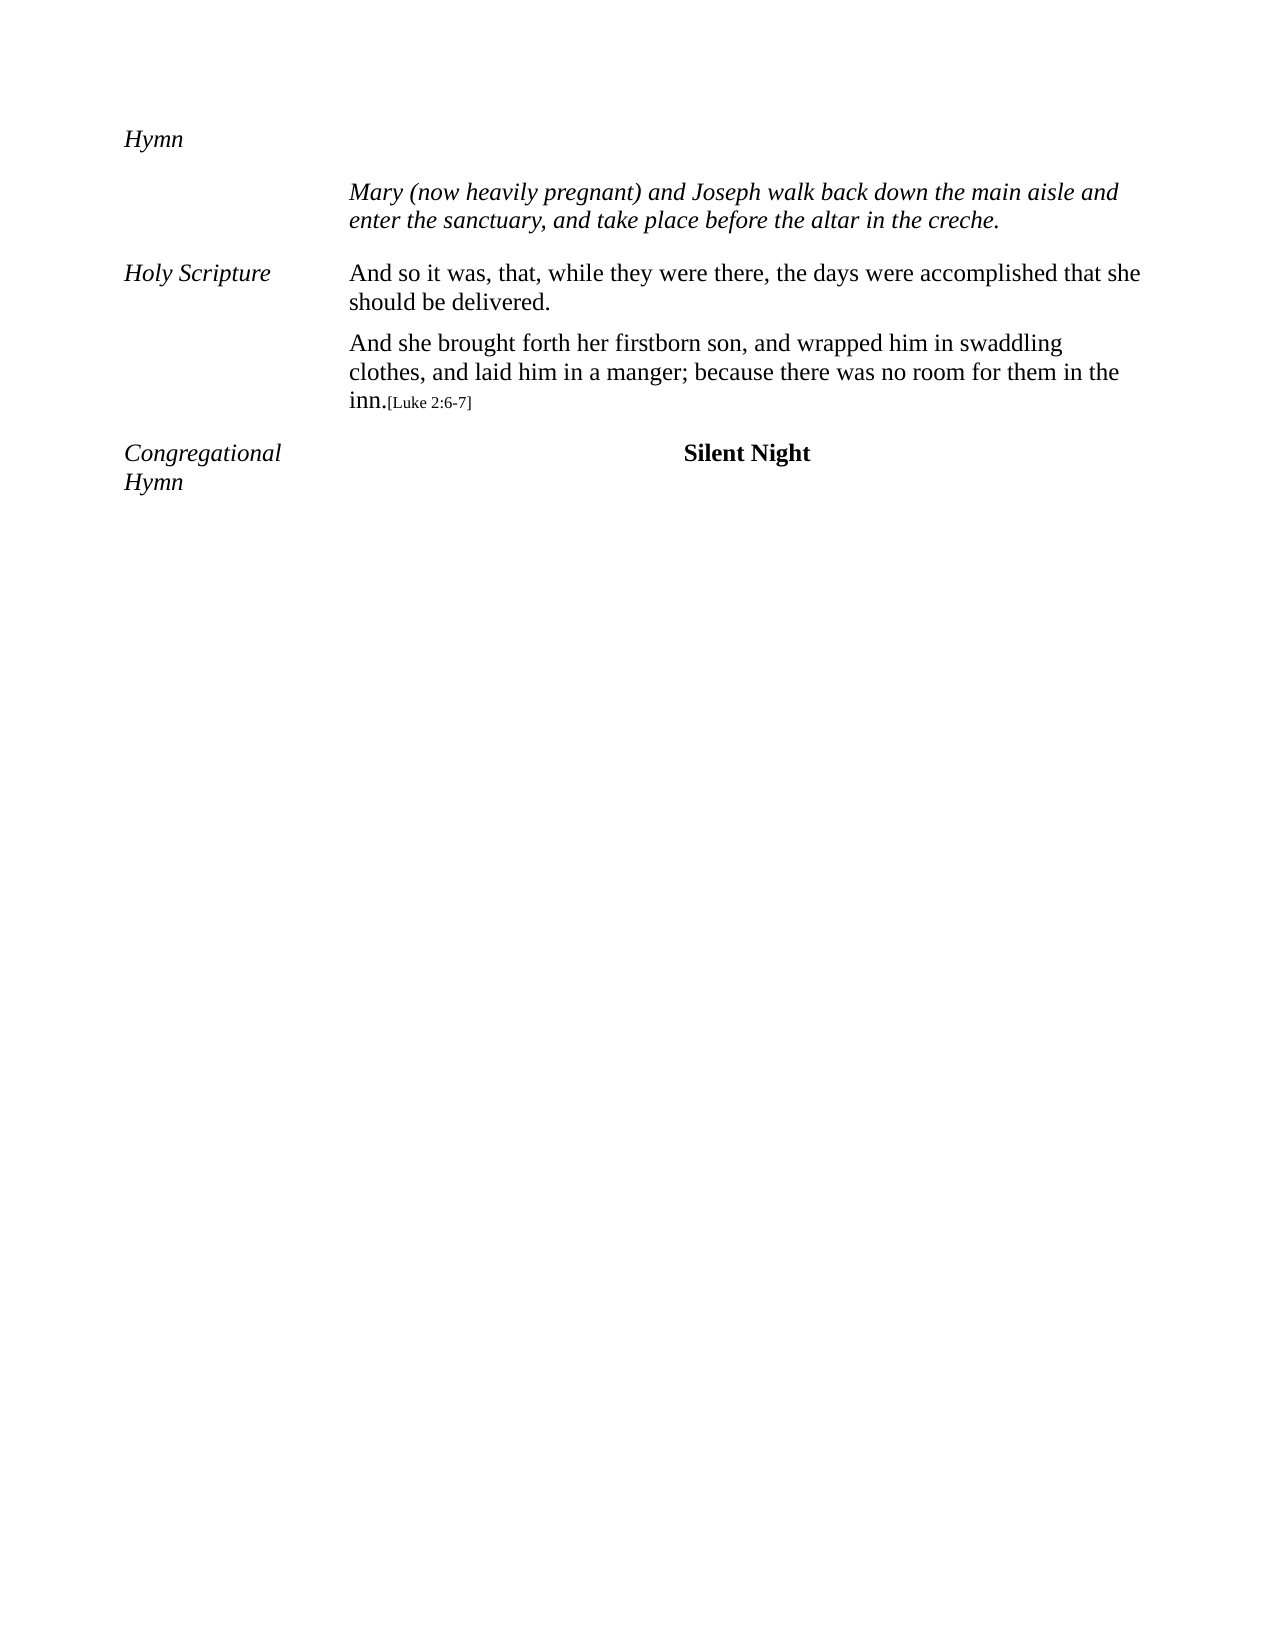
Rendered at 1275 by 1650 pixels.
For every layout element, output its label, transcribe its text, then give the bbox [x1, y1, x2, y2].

table_cell Holy Scripture [118, 252, 343, 432]
table_cell [343, 118, 1151, 171]
table_cell Hymn [118, 118, 343, 171]
table_cell Mary (now heavily pregnant) and Joseph walk back down the main aisle and enter the sanctuary, and take place before the altar in the creche. [343, 171, 1151, 252]
table_cell [118, 171, 343, 252]
table_cell And so it was, that, while they were there, the days were accomplished that she should be delivered. And she brought forth her firstborn son, and wrapped him in swaddling clothes, and laid him in a manger; because there was no room for them in the inn.[Luke 2:6-7] [343, 252, 1151, 432]
table_cell Congregational Hymn [118, 433, 343, 501]
table_cell Silent Night [343, 433, 1151, 501]
